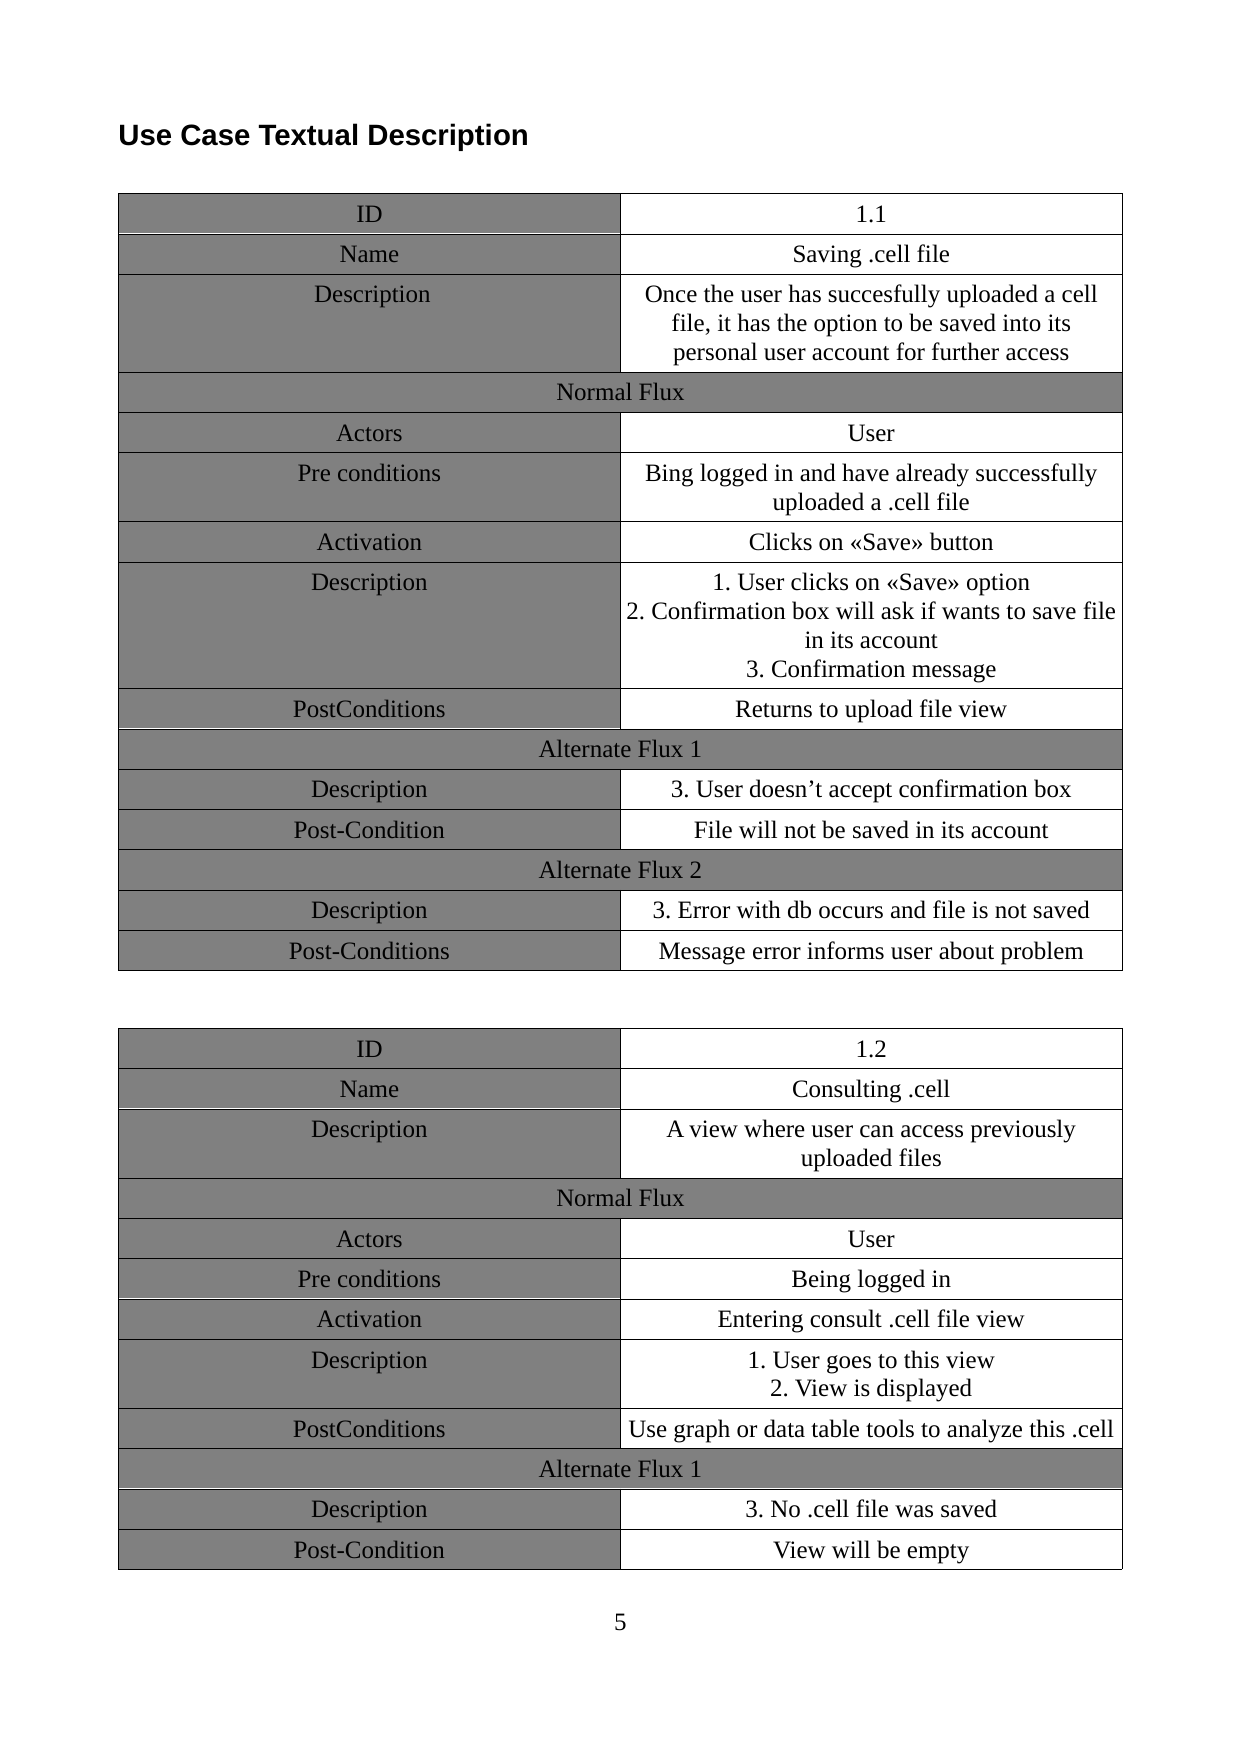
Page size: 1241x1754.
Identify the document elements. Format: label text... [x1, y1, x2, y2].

table_cell PostConditions [119, 689, 620, 728]
table_cell 3. User doesn’t accept confirmation box [621, 770, 1122, 809]
table_cell Description [119, 770, 620, 809]
table_cell Alternate Flux 1 [119, 730, 1122, 769]
table_cell Name [119, 235, 620, 274]
table_cell Description [119, 563, 620, 688]
table_cell View will be empty [621, 1530, 1122, 1569]
table_cell Message error informs user about problem [621, 931, 1122, 970]
table_cell Post-Condition [119, 810, 620, 849]
table_cell Saving .cell file [621, 235, 1122, 274]
table_cell Activation [119, 522, 620, 562]
table_cell Returns to upload file view [621, 689, 1122, 728]
table_cell A view where user can access previously uploaded files [621, 1110, 1122, 1178]
table_cell Activation [119, 1300, 620, 1339]
table_cell Actors [119, 1219, 620, 1258]
table_cell Alternate Flux 1 [119, 1449, 1122, 1488]
table_cell 1. User clicks on «Save» option 2. Confirmation box will ask if wants to save file in its account 3. Confirmation message [621, 563, 1122, 688]
table_cell 3. Error with db occurs and file is not saved [621, 891, 1122, 930]
table_cell Consulting .cell [621, 1069, 1122, 1108]
table_cell Name [119, 1069, 620, 1108]
table_cell Actors [119, 413, 620, 452]
table_cell Post-Conditions [119, 931, 620, 970]
table_header ID [119, 1029, 620, 1068]
table_cell Use graph or data table tools to analyze this .cell [621, 1409, 1122, 1448]
table_cell Alternate Flux 2 [119, 850, 1122, 890]
table_cell Normal Flux [119, 1179, 1122, 1218]
table_cell Pre conditions [119, 1259, 620, 1298]
table_cell Bing logged in and have already successfully uploaded a .cell file [621, 453, 1122, 521]
table_cell User [621, 1219, 1122, 1258]
table_header ID [119, 194, 620, 233]
table_cell Description [119, 891, 620, 930]
table_cell Pre conditions [119, 453, 620, 521]
table_cell Clicks on «Save» button [621, 522, 1122, 562]
table_cell Description [119, 1110, 620, 1178]
table_cell Once the user has succesfully uploaded a cell file, it has the option to be saved into its personal user account for further access [621, 275, 1122, 372]
table_cell Being logged in [621, 1259, 1122, 1298]
table_cell Description [119, 275, 620, 372]
table_cell Description [119, 1490, 620, 1529]
table_cell Description [119, 1340, 620, 1408]
subtitle Use Case Textual Description [118, 118, 1122, 152]
table_cell Normal Flux [119, 373, 1122, 412]
table_header 1.1 [621, 194, 1122, 233]
table_cell 3. No .cell file was saved [621, 1490, 1122, 1529]
table_cell Post-Condition [119, 1530, 620, 1569]
table_cell User [621, 413, 1122, 452]
table_cell Entering consult .cell file view [621, 1300, 1122, 1339]
table_header 1.2 [621, 1029, 1122, 1068]
table_cell PostConditions [119, 1409, 620, 1448]
table_cell 1. User goes to this view 2. View is displayed [621, 1340, 1122, 1408]
table_cell File will not be saved in its account [621, 810, 1122, 849]
